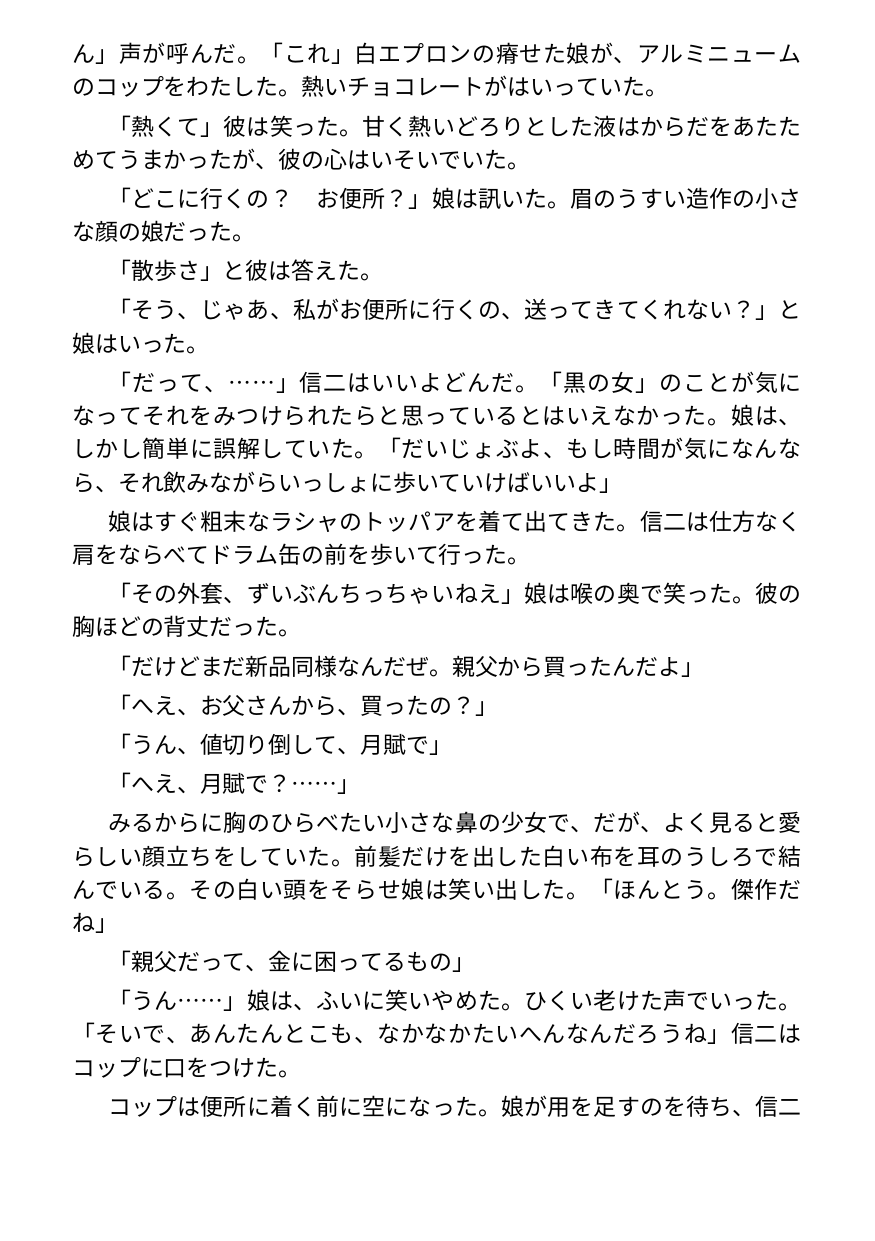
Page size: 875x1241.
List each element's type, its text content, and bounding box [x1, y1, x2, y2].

text ん」声が呼んだ。「これ」白エプロンの瘠せた娘が、アルミニュームのコップをわたした。熱いチョコレートがはいっていた。 [72, 36, 802, 102]
text 「散歩さ」と彼は答えた。 [72, 253, 802, 286]
text 「その外套、ずいぶんちっちゃいねえ」娘は喉の奥で笑った。彼の胸ほどの背丈だった。 [72, 576, 802, 642]
text 「そう、じゃあ、私がお便所に行くの、送ってきてくれない？」と娘はいった。 [72, 292, 802, 359]
text 「だって、……」信二はいいよどんだ。「黒の女」のことが気になってそれをみつけられたらと思っているとはいえなかった。娘は、しかし簡単に誤解していた。「だいじょぶよ、もし時間が気になんなら、それ飲みながらいっしょに歩いていけばいいよ」 [72, 365, 802, 498]
text 「どこに行くの？ お便所？」娘は訊いた。眉のうすい造作の小さな顔の娘だった。 [72, 181, 802, 247]
text 娘はすぐ粗末なラシャのトッパアを着て出てきた。信二は仕方なく肩をならべてドラム缶の前を歩いて行った。 [72, 504, 802, 570]
text 「だけどまだ新品同様なんだぜ。親父から買ったんだよ」 [72, 648, 802, 682]
text 「うん、値切り倒して、月賦で」 [72, 727, 802, 760]
text 「へえ、月賦で？……」 [72, 766, 802, 799]
text 「うん……」娘は、ふいに笑いやめた。ひくい老けた声でいった。「そいで、あんたんとこも、なかなかたいへんなんだろうね」信二はコップに口をつけた。 [72, 983, 802, 1083]
text コップは便所に着く前に空になった。娘が用を足すのを待ち、信二 [72, 1089, 802, 1122]
text 「熱くて」彼は笑った。甘く熱いどろりとした液はからだをあたためてうまかったが、彼の心はいそいでいた。 [72, 108, 802, 175]
text 「親父だって、金に困ってるもの」 [72, 944, 802, 977]
text 「へえ、お父さんから、買ったの？」 [72, 688, 802, 721]
text みるからに胸のひらべたい小さな鼻の少女で、だが、よく見ると愛らしい顔立ちをしていた。前髪だけを出した白い布を耳のうしろで結んでいる。その白い頭をそらせ娘は笑い出した。「ほんとう。傑作だね」 [72, 805, 802, 938]
